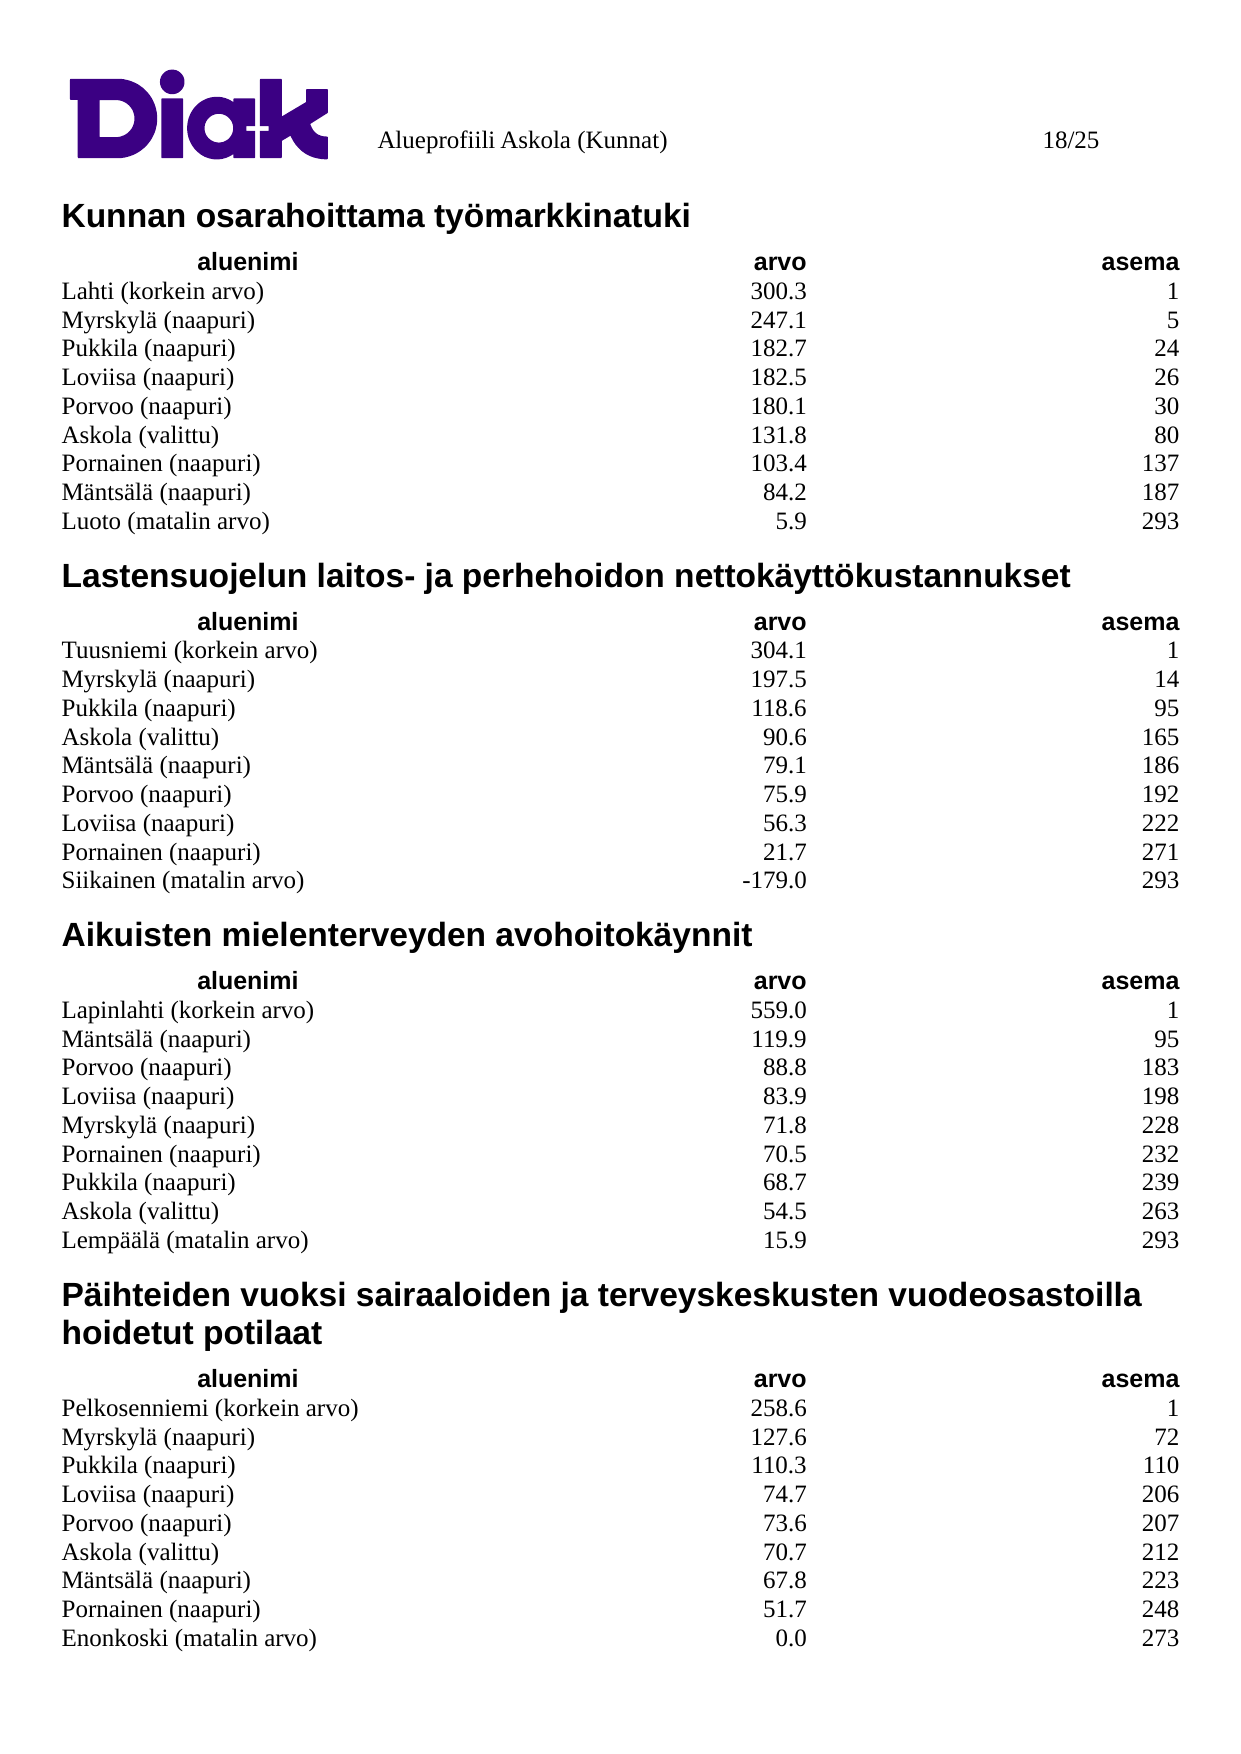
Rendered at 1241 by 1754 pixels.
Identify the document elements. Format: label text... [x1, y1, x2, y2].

table_cell 95 [806, 1024, 1179, 1052]
subtitle Päihteiden vuoksi sairaaloiden ja terveyskeskusten vuodeosastoilla hoidetut potilaat [61, 1274, 1179, 1352]
table_cell 110 [806, 1451, 1179, 1479]
table_cell Pornainen (naapuri) [61, 1594, 434, 1623]
table_cell 71.8 [434, 1110, 806, 1139]
table_cell Pornainen (naapuri) [61, 837, 434, 866]
table_cell Loviisa (naapuri) [61, 1081, 434, 1110]
table_cell 271 [806, 837, 1179, 866]
table_header asema [806, 966, 1179, 995]
table_cell 90.6 [434, 722, 806, 751]
table_header arvo [434, 247, 806, 276]
table_cell 79.1 [434, 751, 806, 779]
table_cell Lapinlahti (korkein arvo) [61, 995, 434, 1024]
table_cell Siikainen (matalin arvo) [61, 866, 434, 894]
table_cell 72 [806, 1422, 1179, 1451]
table_cell 248 [806, 1594, 1179, 1623]
table_cell 239 [806, 1168, 1179, 1196]
subtitle Lastensuojelun laitos- ja perhehoidon nettokäyttökustannukset [61, 556, 1179, 594]
table_cell 293 [806, 1225, 1179, 1254]
table_cell Mäntsälä (naapuri) [61, 1024, 434, 1052]
table_cell Askola (valittu) [61, 1196, 434, 1225]
table_cell 1 [806, 636, 1179, 664]
table_cell Askola (valittu) [61, 420, 434, 448]
table_cell 222 [806, 808, 1179, 837]
table_cell Porvoo (naapuri) [61, 779, 434, 808]
table_cell Mäntsälä (naapuri) [61, 477, 434, 506]
table_cell 223 [806, 1566, 1179, 1594]
table_cell 73.6 [434, 1508, 806, 1537]
table_cell 197.5 [434, 664, 806, 693]
table_cell 0.0 [434, 1623, 806, 1652]
table_cell Mäntsälä (naapuri) [61, 751, 434, 779]
table_cell 80 [806, 420, 1179, 448]
table_cell Lempäälä (matalin arvo) [61, 1225, 434, 1254]
table_header arvo [434, 607, 806, 636]
table_cell 21.7 [434, 837, 806, 866]
table_cell 206 [806, 1479, 1179, 1508]
table_cell Myrskylä (naapuri) [61, 305, 434, 333]
table_cell 187 [806, 477, 1179, 506]
table_cell 273 [806, 1623, 1179, 1652]
table_cell 68.7 [434, 1168, 806, 1196]
table_header asema [806, 247, 1179, 276]
table_cell Pukkila (naapuri) [61, 334, 434, 362]
table_cell Enonkoski (matalin arvo) [61, 1623, 434, 1652]
table_cell 70.7 [434, 1537, 806, 1566]
table_cell 51.7 [434, 1594, 806, 1623]
subtitle Aikuisten mielenterveyden avohoitokäynnit [61, 915, 1179, 954]
table_cell 15.9 [434, 1225, 806, 1254]
table_cell Myrskylä (naapuri) [61, 1422, 434, 1451]
table_cell 228 [806, 1110, 1179, 1139]
table_cell Pukkila (naapuri) [61, 1168, 434, 1196]
table_cell Loviisa (naapuri) [61, 1479, 434, 1508]
table_cell Porvoo (naapuri) [61, 391, 434, 420]
table_cell 24 [806, 334, 1179, 362]
table_cell 300.3 [434, 276, 806, 305]
table_cell Porvoo (naapuri) [61, 1508, 434, 1537]
table_cell 54.5 [434, 1196, 806, 1225]
table_cell 74.7 [434, 1479, 806, 1508]
table_cell Porvoo (naapuri) [61, 1053, 434, 1081]
table_cell 293 [806, 506, 1179, 535]
table_cell 137 [806, 449, 1179, 477]
table_cell 559.0 [434, 995, 806, 1024]
table_cell 1 [806, 995, 1179, 1024]
table_cell 212 [806, 1537, 1179, 1566]
subtitle Kunnan osarahoittama työmarkkinatuki [61, 196, 1179, 235]
table_header asema [806, 607, 1179, 636]
table_cell Loviisa (naapuri) [61, 362, 434, 391]
table_cell 88.8 [434, 1053, 806, 1081]
table_cell 110.3 [434, 1451, 806, 1479]
table_cell 131.8 [434, 420, 806, 448]
table_cell Askola (valittu) [61, 722, 434, 751]
table_cell Pornainen (naapuri) [61, 449, 434, 477]
table_cell 67.8 [434, 1566, 806, 1594]
table_cell 26 [806, 362, 1179, 391]
table_cell 293 [806, 866, 1179, 894]
table_cell 5 [806, 305, 1179, 333]
table_cell Luoto (matalin arvo) [61, 506, 434, 535]
table_cell 263 [806, 1196, 1179, 1225]
table_cell 84.2 [434, 477, 806, 506]
table_cell 127.6 [434, 1422, 806, 1451]
table_header aluenimi [61, 1364, 434, 1393]
table_cell Mäntsälä (naapuri) [61, 1566, 434, 1594]
table_header aluenimi [61, 966, 434, 995]
table_cell Pukkila (naapuri) [61, 693, 434, 722]
table_cell 119.9 [434, 1024, 806, 1052]
table_header aluenimi [61, 607, 434, 636]
table_header arvo [434, 966, 806, 995]
table_cell Myrskylä (naapuri) [61, 664, 434, 693]
table_cell 1 [806, 1393, 1179, 1422]
table_cell 118.6 [434, 693, 806, 722]
table_cell 56.3 [434, 808, 806, 837]
table_cell 258.6 [434, 1393, 806, 1422]
table_cell 183 [806, 1053, 1179, 1081]
table_cell Lahti (korkein arvo) [61, 276, 434, 305]
table_cell Pelkosenniemi (korkein arvo) [61, 1393, 434, 1422]
table_cell 186 [806, 751, 1179, 779]
table_cell 304.1 [434, 636, 806, 664]
table_cell Pornainen (naapuri) [61, 1139, 434, 1167]
table_cell 232 [806, 1139, 1179, 1167]
table_cell 247.1 [434, 305, 806, 333]
table_cell 5.9 [434, 506, 806, 535]
table_cell 95 [806, 693, 1179, 722]
table_cell Loviisa (naapuri) [61, 808, 434, 837]
table_cell Myrskylä (naapuri) [61, 1110, 434, 1139]
table_header arvo [434, 1364, 806, 1393]
table_header aluenimi [61, 247, 434, 276]
table_cell Tuusniemi (korkein arvo) [61, 636, 434, 664]
table_cell 14 [806, 664, 1179, 693]
table_cell 182.7 [434, 334, 806, 362]
table_cell 103.4 [434, 449, 806, 477]
table_cell 75.9 [434, 779, 806, 808]
table_cell 30 [806, 391, 1179, 420]
table_cell 165 [806, 722, 1179, 751]
table_cell 70.5 [434, 1139, 806, 1167]
table_cell 192 [806, 779, 1179, 808]
table_cell 180.1 [434, 391, 806, 420]
table_header asema [806, 1364, 1179, 1393]
table_cell -179.0 [434, 866, 806, 894]
table_cell 207 [806, 1508, 1179, 1537]
table_cell 1 [806, 276, 1179, 305]
table_cell 198 [806, 1081, 1179, 1110]
table_cell 83.9 [434, 1081, 806, 1110]
table_cell Askola (valittu) [61, 1537, 434, 1566]
table_cell Pukkila (naapuri) [61, 1451, 434, 1479]
table_cell 182.5 [434, 362, 806, 391]
